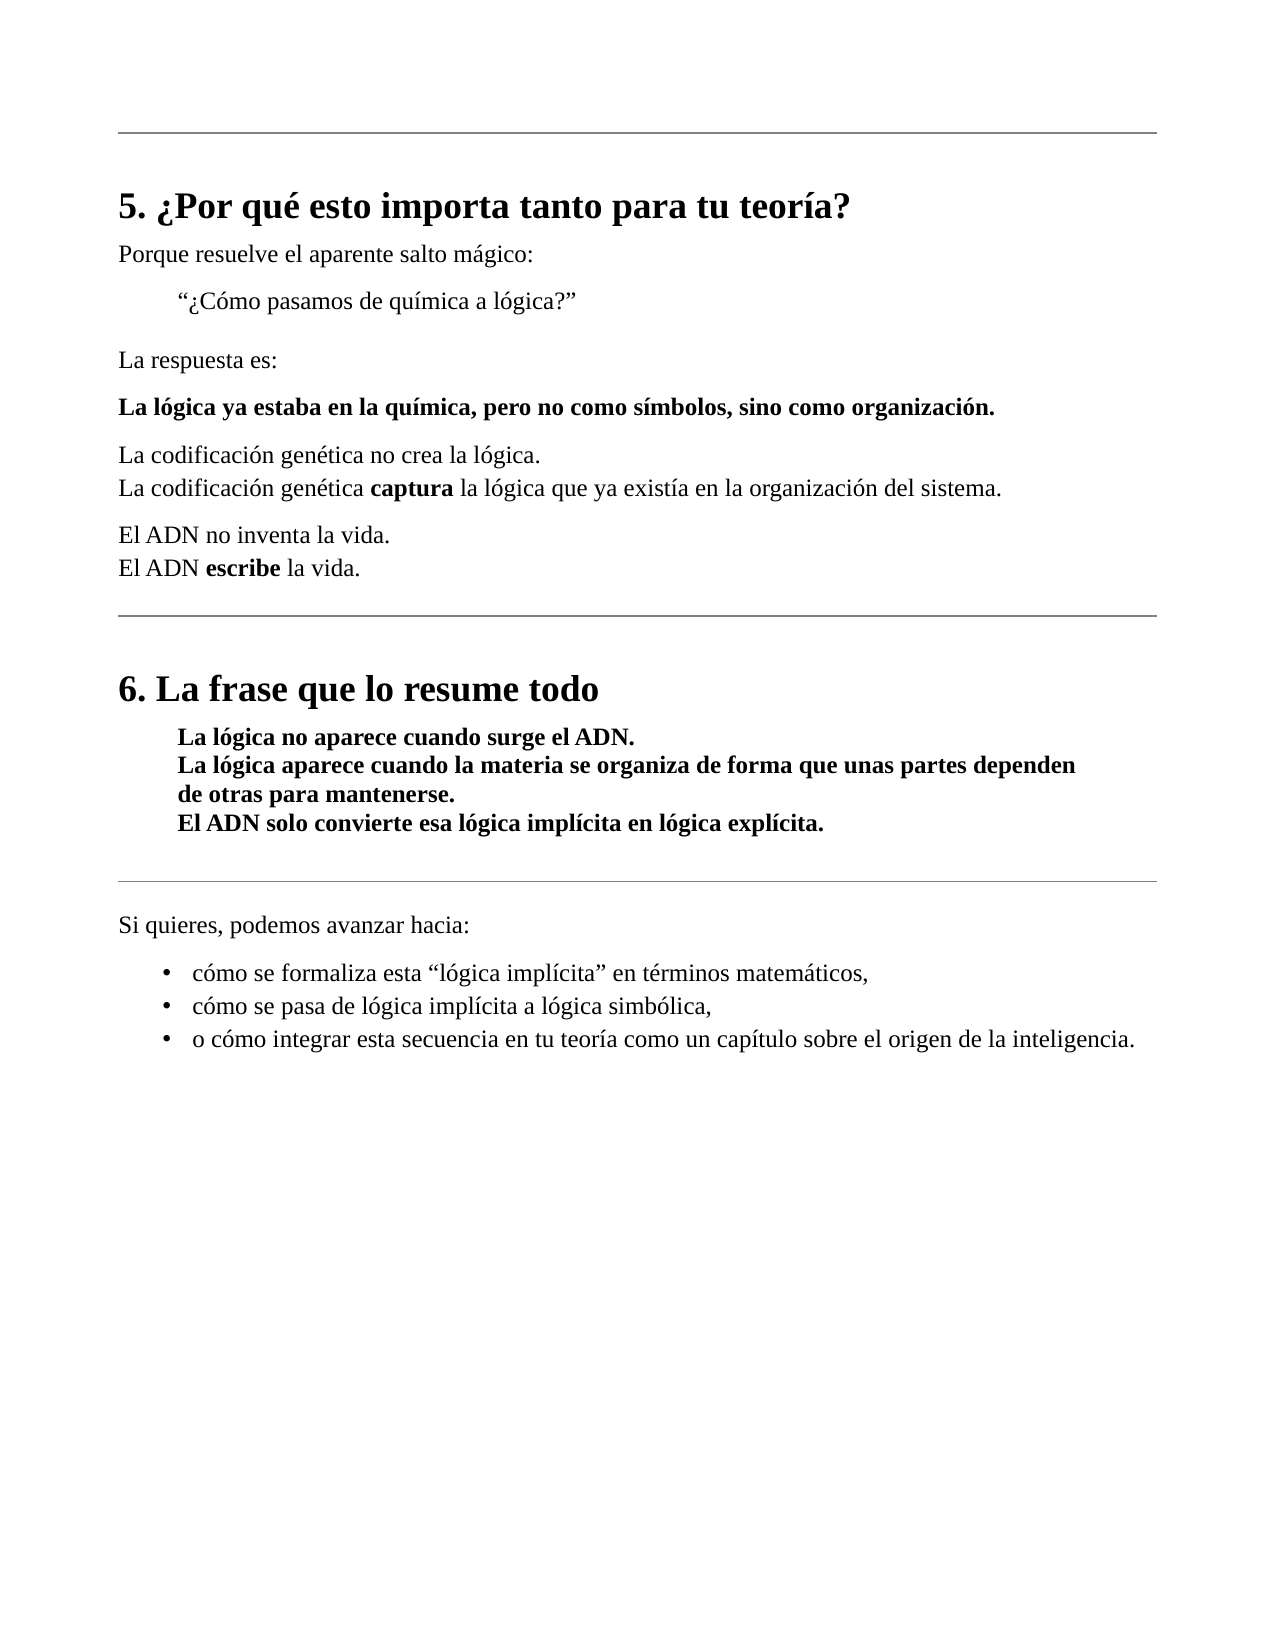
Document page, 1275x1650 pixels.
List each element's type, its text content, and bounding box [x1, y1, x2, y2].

text La lógica no aparece cuando surge el ADN. La lógica aparece cuando la materia se organiza de forma que unas partes dependen de otras para mantenerse. El ADN solo convierte esa lógica implícita en lógica explícita. [177, 722, 1098, 837]
subtitle 5. ¿Por qué esto importa tanto para tu teoría? [118, 183, 1157, 226]
list o cómo integrar esta secuencia en tu teoría como un capítulo sobre el origen de la inteligencia. [162, 1024, 1157, 1053]
text La codificación genética no crea la lógica. La codificación genética captura la lógica que ya existía en la organización del sistema. [118, 440, 1157, 502]
text Si quieres, podemos avanzar hacia: [118, 911, 1157, 939]
text La respuesta es: [118, 345, 1157, 373]
text Porque resuelve el aparente salto mágico: [118, 239, 1157, 268]
subtitle 6. La frase que lo resume todo [118, 666, 1157, 709]
text “¿Cómo pasamos de química a lógica?” [177, 286, 1098, 315]
list cómo se pasa de lógica implícita a lógica simbólica, [162, 991, 1157, 1020]
list cómo se formaliza esta “lógica implícita” en términos matemáticos, [162, 958, 1157, 987]
text El ADN no inventa la vida. El ADN escribe la vida. [118, 521, 1157, 582]
text La lógica ya estaba en la química, pero no como símbolos, sino como organización. [118, 392, 1157, 421]
